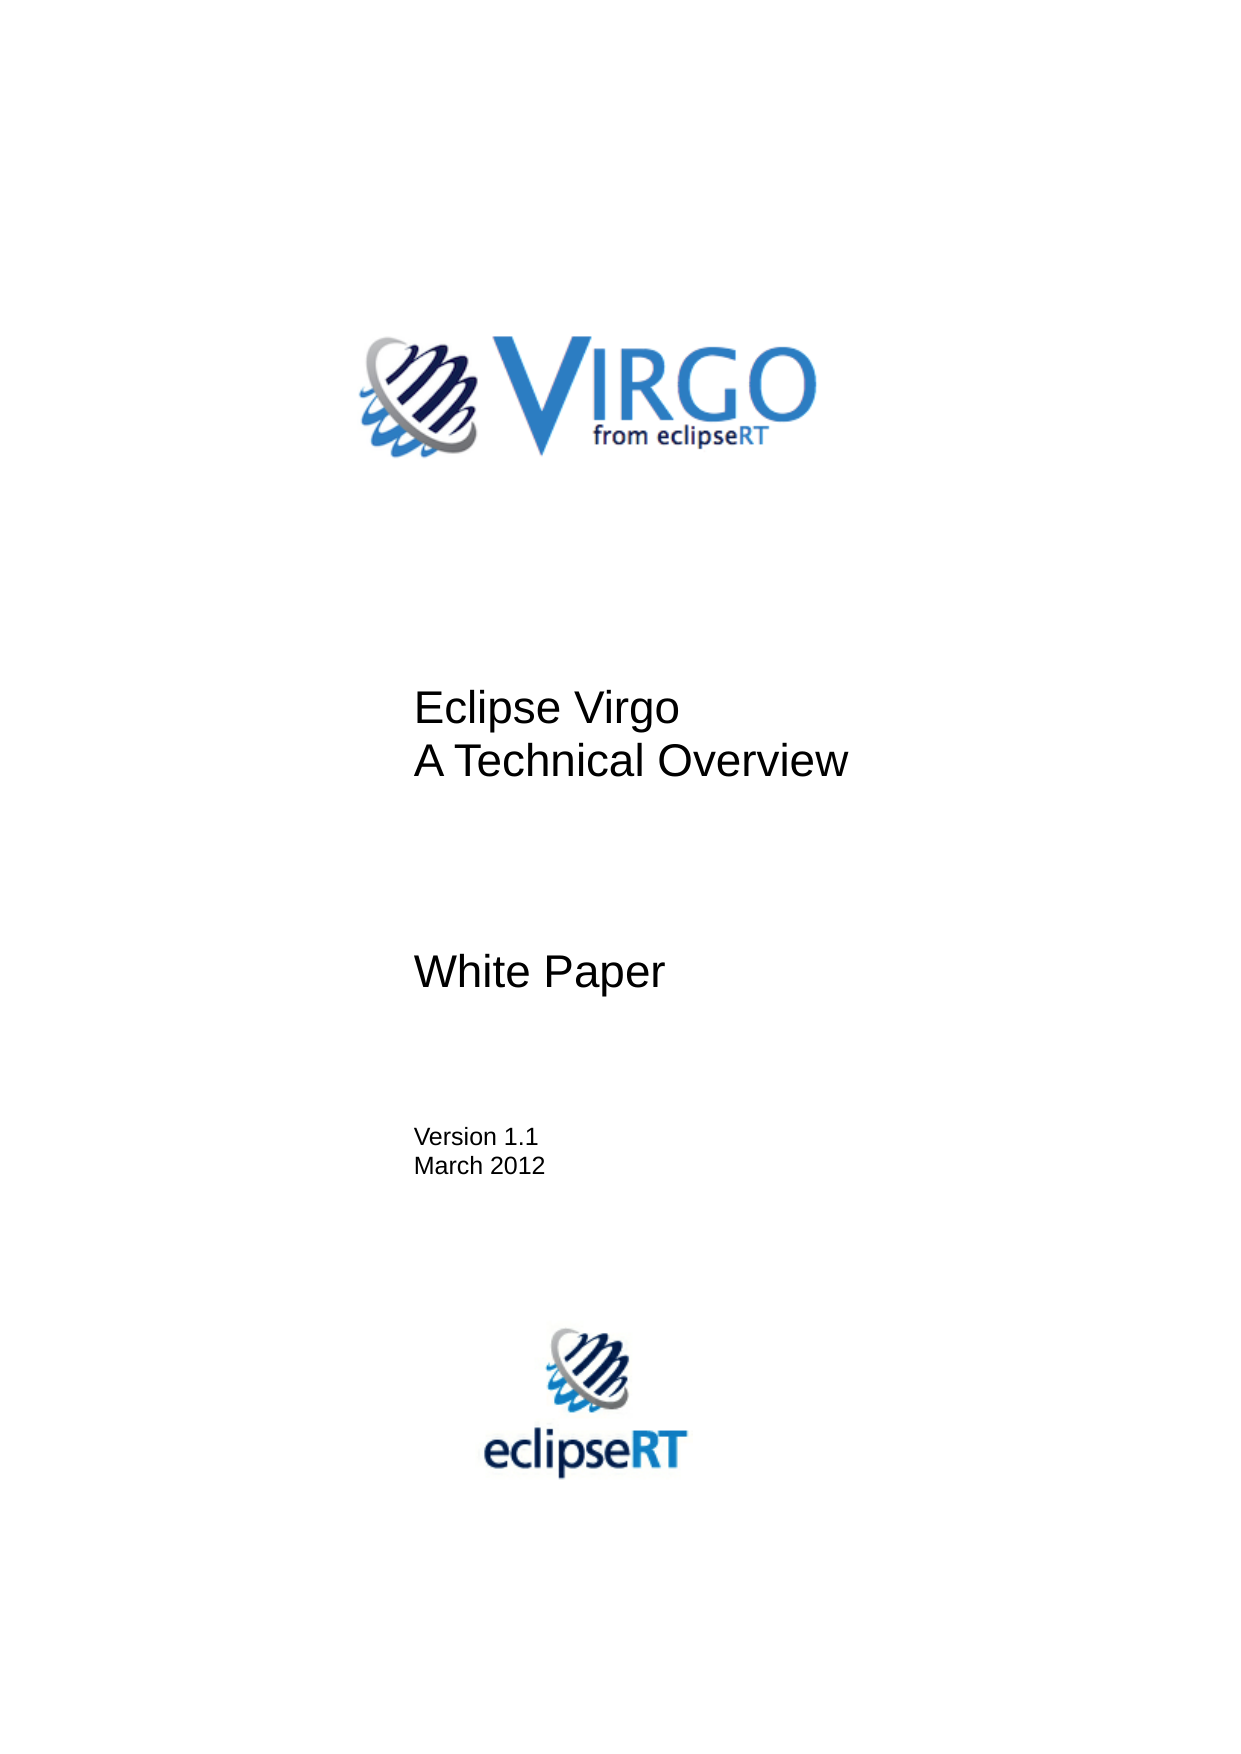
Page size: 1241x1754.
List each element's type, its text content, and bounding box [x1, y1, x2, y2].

text March 2012 [118, 1151, 1122, 1179]
picture [338, 323, 833, 475]
picture [474, 1297, 693, 1516]
text Version 1.1 [118, 1122, 1122, 1151]
text Eclipse Virgo [118, 681, 1122, 734]
text White Paper [118, 944, 1122, 997]
text A Technical Overview [118, 734, 1122, 786]
